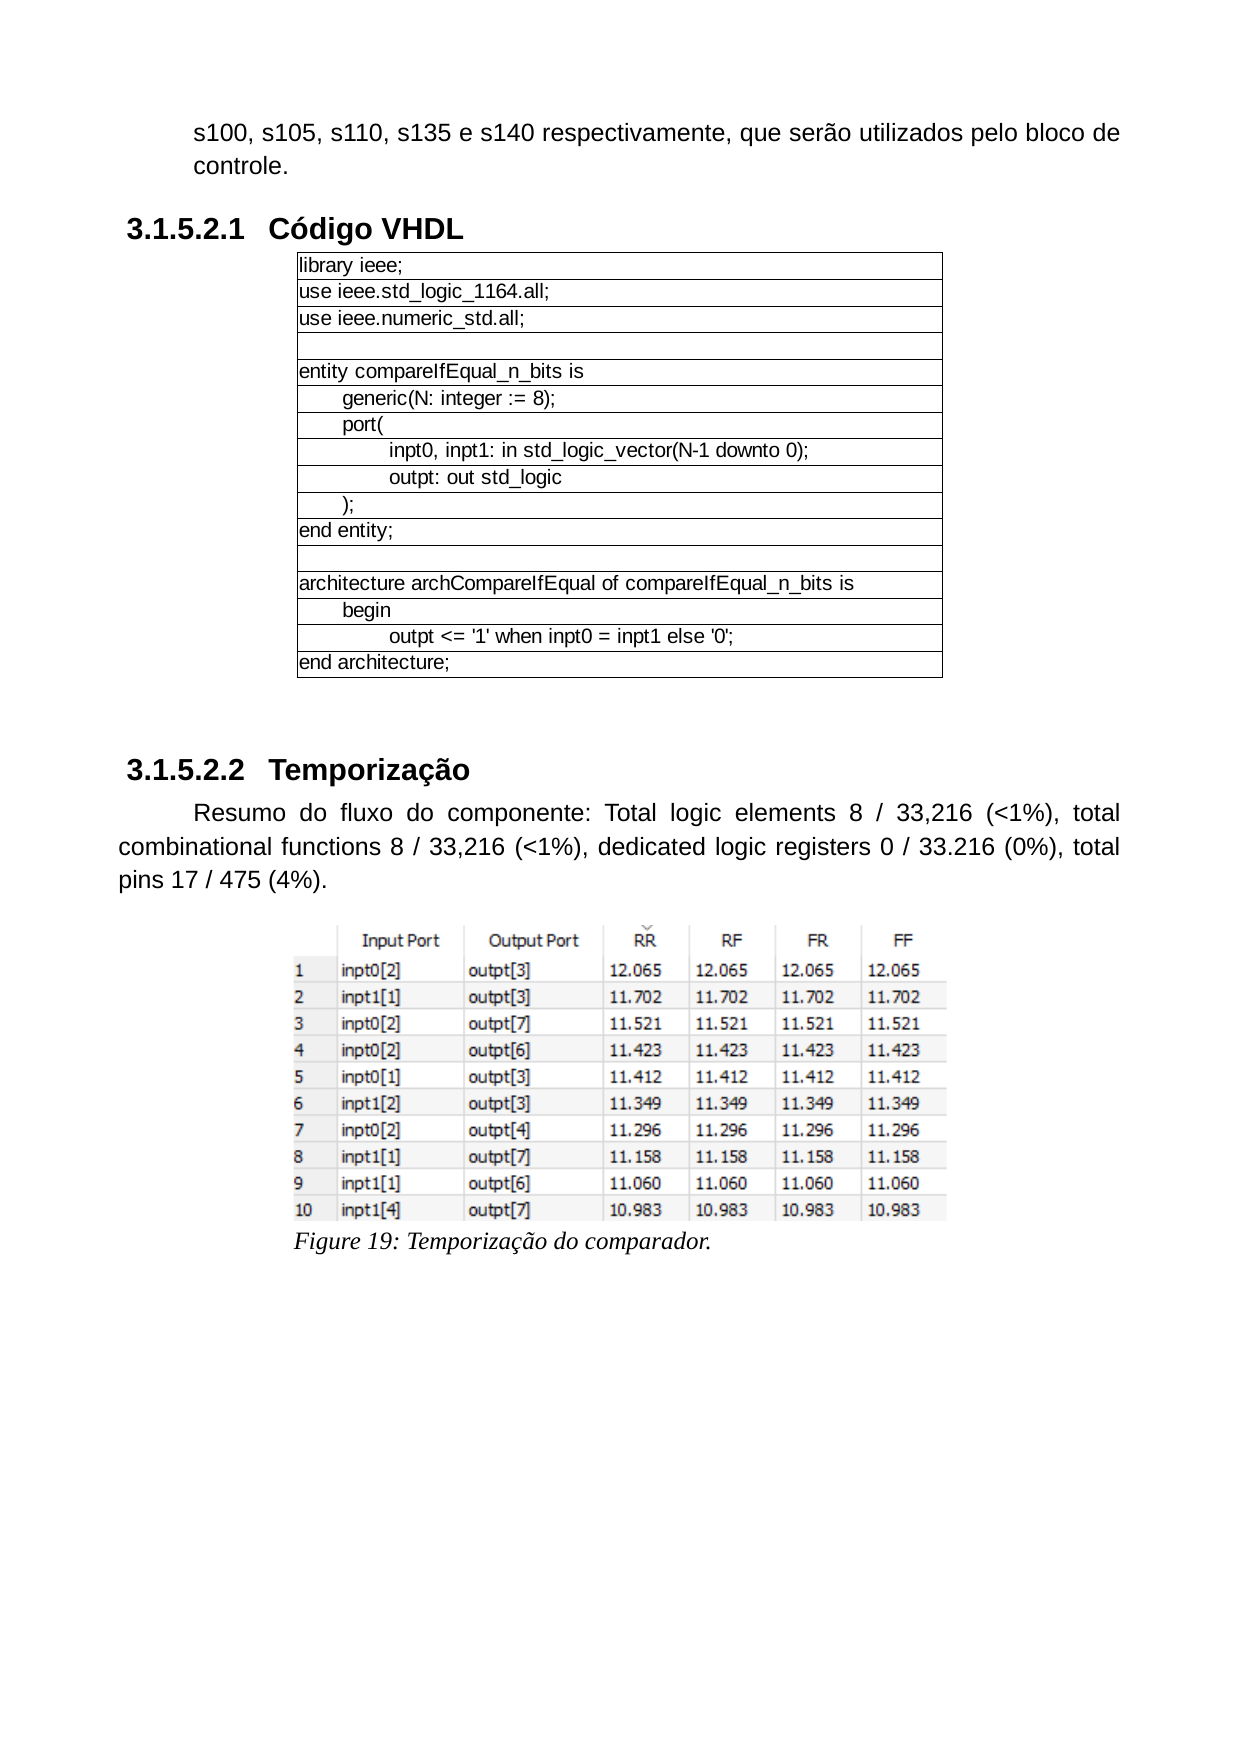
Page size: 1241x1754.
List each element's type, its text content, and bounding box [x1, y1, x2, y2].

text Figure 3.7: Temporização do comparador. [293, 1221, 947, 1255]
picture [293, 925, 947, 1221]
subtitle Código VHDL [118, 211, 1122, 246]
subtitle Temporização [118, 752, 1122, 787]
list s100, s105, s110, s135 e s140 respectivamente, que serão utilizados pelo bloco de controle. [156, 118, 1122, 180]
text Resumo do fluxo do componente: Total logic elements 8 / 33,216 (<1%), total combinational functions 8 / 33,216 (<1%), dedicated logic registers 0 / 33.216 (0%), total pins 17 / 475 (4%). [118, 793, 1122, 894]
